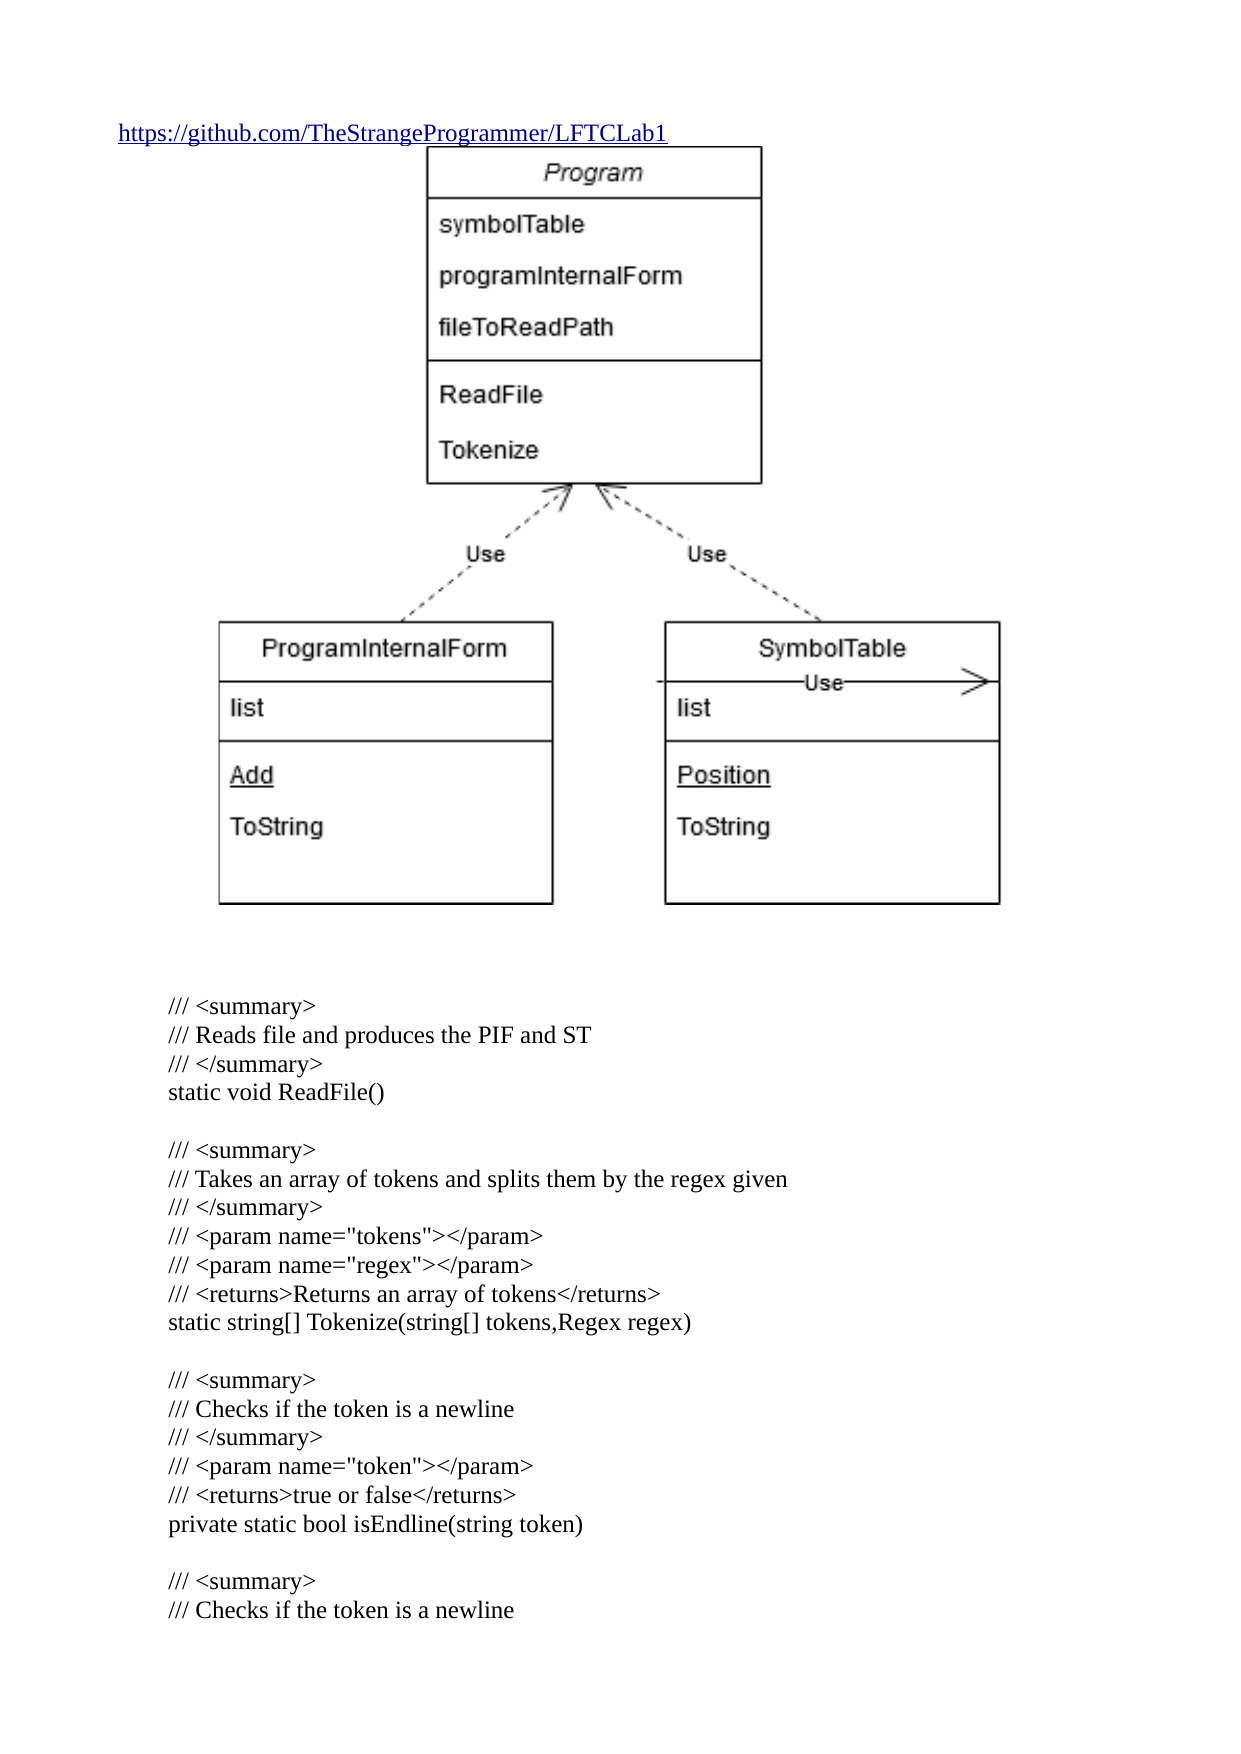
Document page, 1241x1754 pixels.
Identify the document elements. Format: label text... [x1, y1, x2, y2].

text /// </summary> [118, 1422, 1122, 1451]
text /// Reads file and produces the PIF and ST [118, 1020, 1122, 1049]
text /// </summary> [118, 1192, 1122, 1221]
text /// Takes an array of tokens and splits them by the regex given [118, 1164, 1122, 1192]
text /// <returns>true or false</returns> [118, 1480, 1122, 1509]
text static void ReadFile() [118, 1077, 1122, 1106]
text /// <param name="regex"></param> [118, 1250, 1122, 1279]
text /// <summary> [118, 1566, 1122, 1595]
text https://github.com/TheStrangeProgrammer/LFTCLab1 [118, 118, 1122, 147]
text /// <param name="token"></param> [118, 1451, 1122, 1480]
text static string[] Tokenize(string[] tokens,Regex regex) [118, 1307, 1122, 1336]
text /// <returns>Returns an array of tokens</returns> [118, 1279, 1122, 1307]
text /// <summary> [118, 1365, 1122, 1394]
text private static bool isEndline(string token) [118, 1509, 1122, 1537]
picture [218, 146, 1022, 905]
text /// <summary> [118, 991, 1122, 1020]
text /// Checks if the token is a newline [118, 1394, 1122, 1422]
text /// <param name="tokens"></param> [118, 1221, 1122, 1250]
text /// Checks if the token is a newline [118, 1595, 1122, 1624]
text /// <summary> [118, 1135, 1122, 1164]
text /// </summary> [118, 1049, 1122, 1077]
